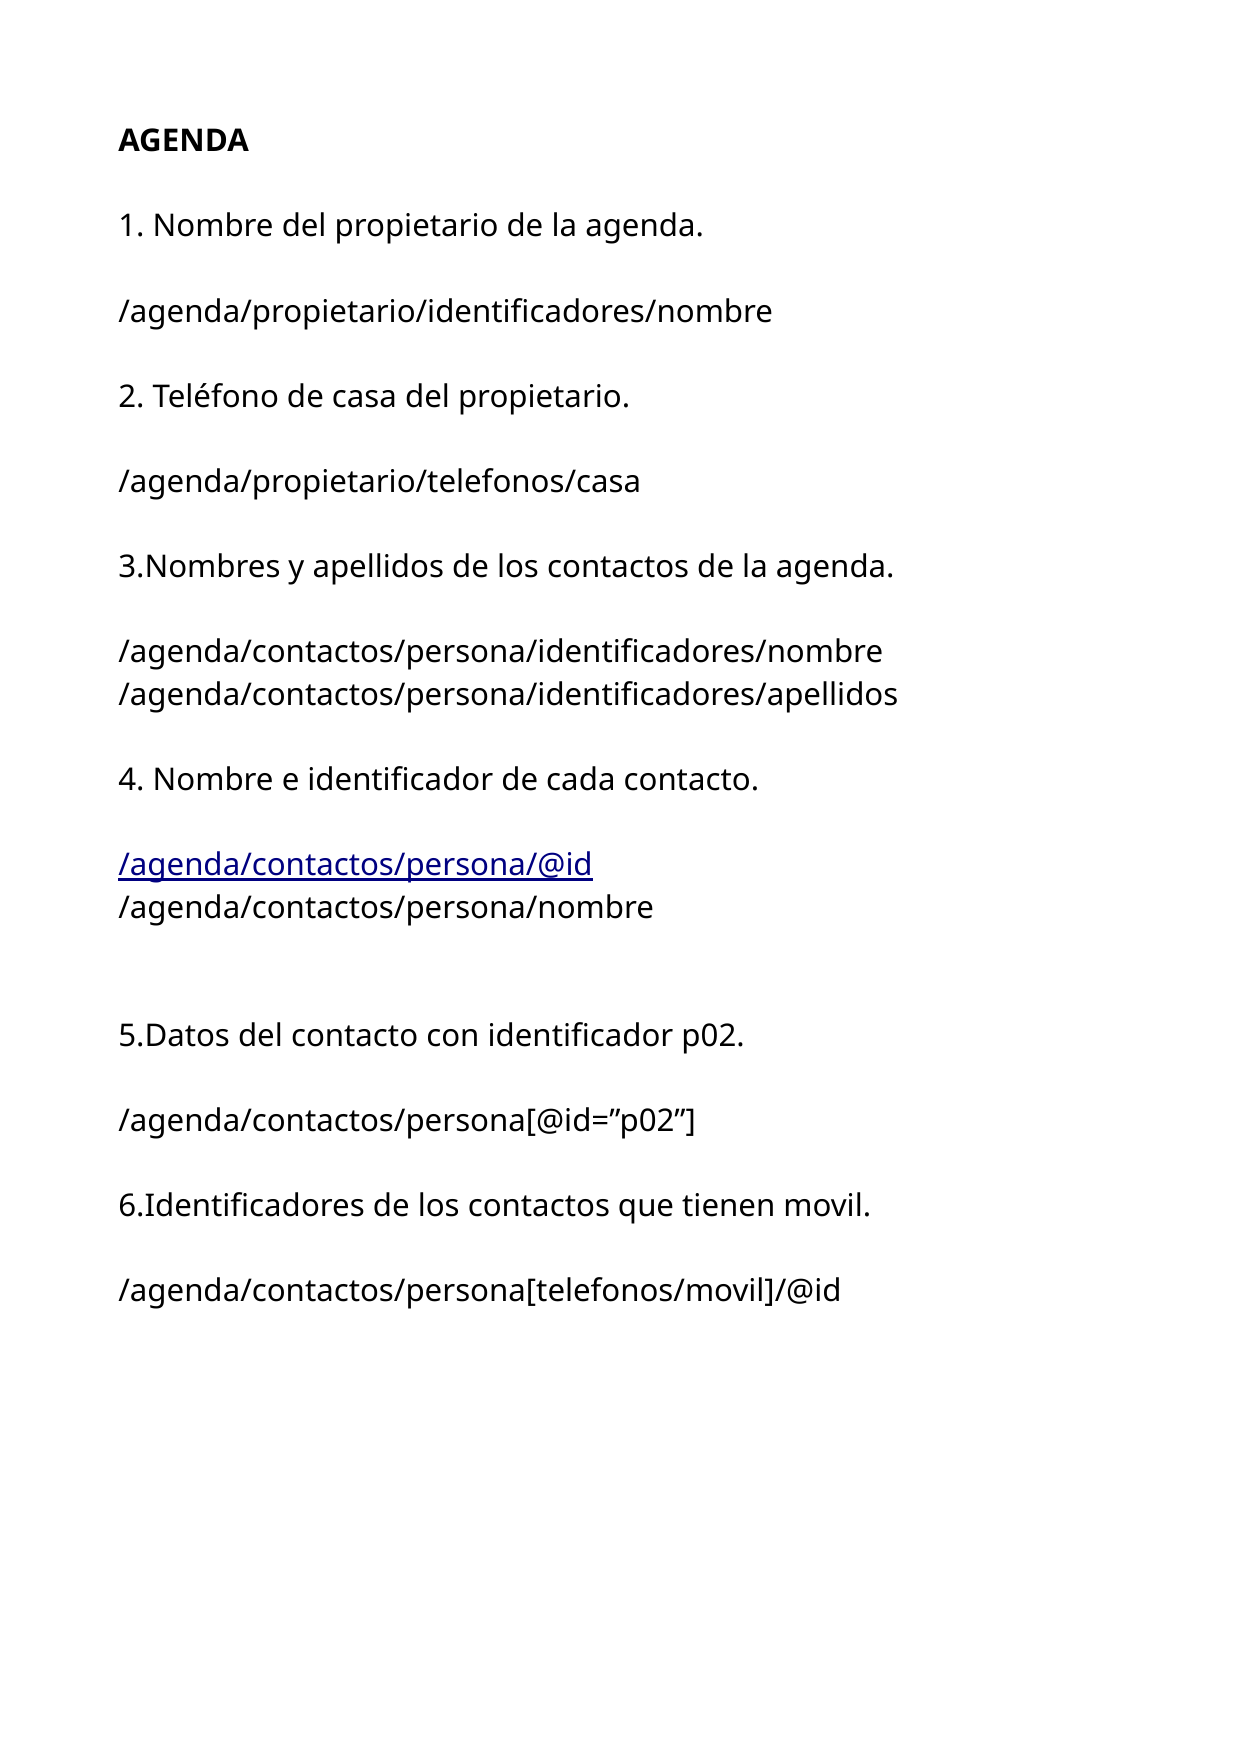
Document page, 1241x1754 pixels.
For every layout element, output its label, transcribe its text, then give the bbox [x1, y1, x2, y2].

text /agenda/contactos/persona/identificadores/apellidos [118, 672, 1122, 714]
text 6.Identificadores de los contactos que tienen movil. [118, 1183, 1122, 1226]
text 5.Datos del contacto con identificador p02. [118, 1013, 1122, 1055]
text /agenda/contactos/persona/nombre [118, 885, 1122, 928]
text /agenda/propietario/identificadores/nombre [118, 288, 1122, 331]
text 2. Teléfono de casa del propietario. [118, 374, 1122, 416]
text /agenda/contactos/persona/identificadores/nombre [118, 629, 1122, 672]
text 4. Nombre e identificador de cada contacto. [118, 757, 1122, 800]
text /agenda/contactos/persona/@id [118, 842, 1122, 885]
text AGENDA [118, 118, 1122, 161]
text /agenda/contactos/persona[@id=”p02”] [118, 1098, 1122, 1141]
text /agenda/propietario/telefonos/casa [118, 459, 1122, 502]
text 3.Nombres y apellidos de los contactos de la agenda. [118, 544, 1122, 587]
text /agenda/contactos/persona[telefonos/movil]/@id [118, 1268, 1122, 1311]
text 1. Nombre del propietario de la agenda. [118, 203, 1122, 246]
